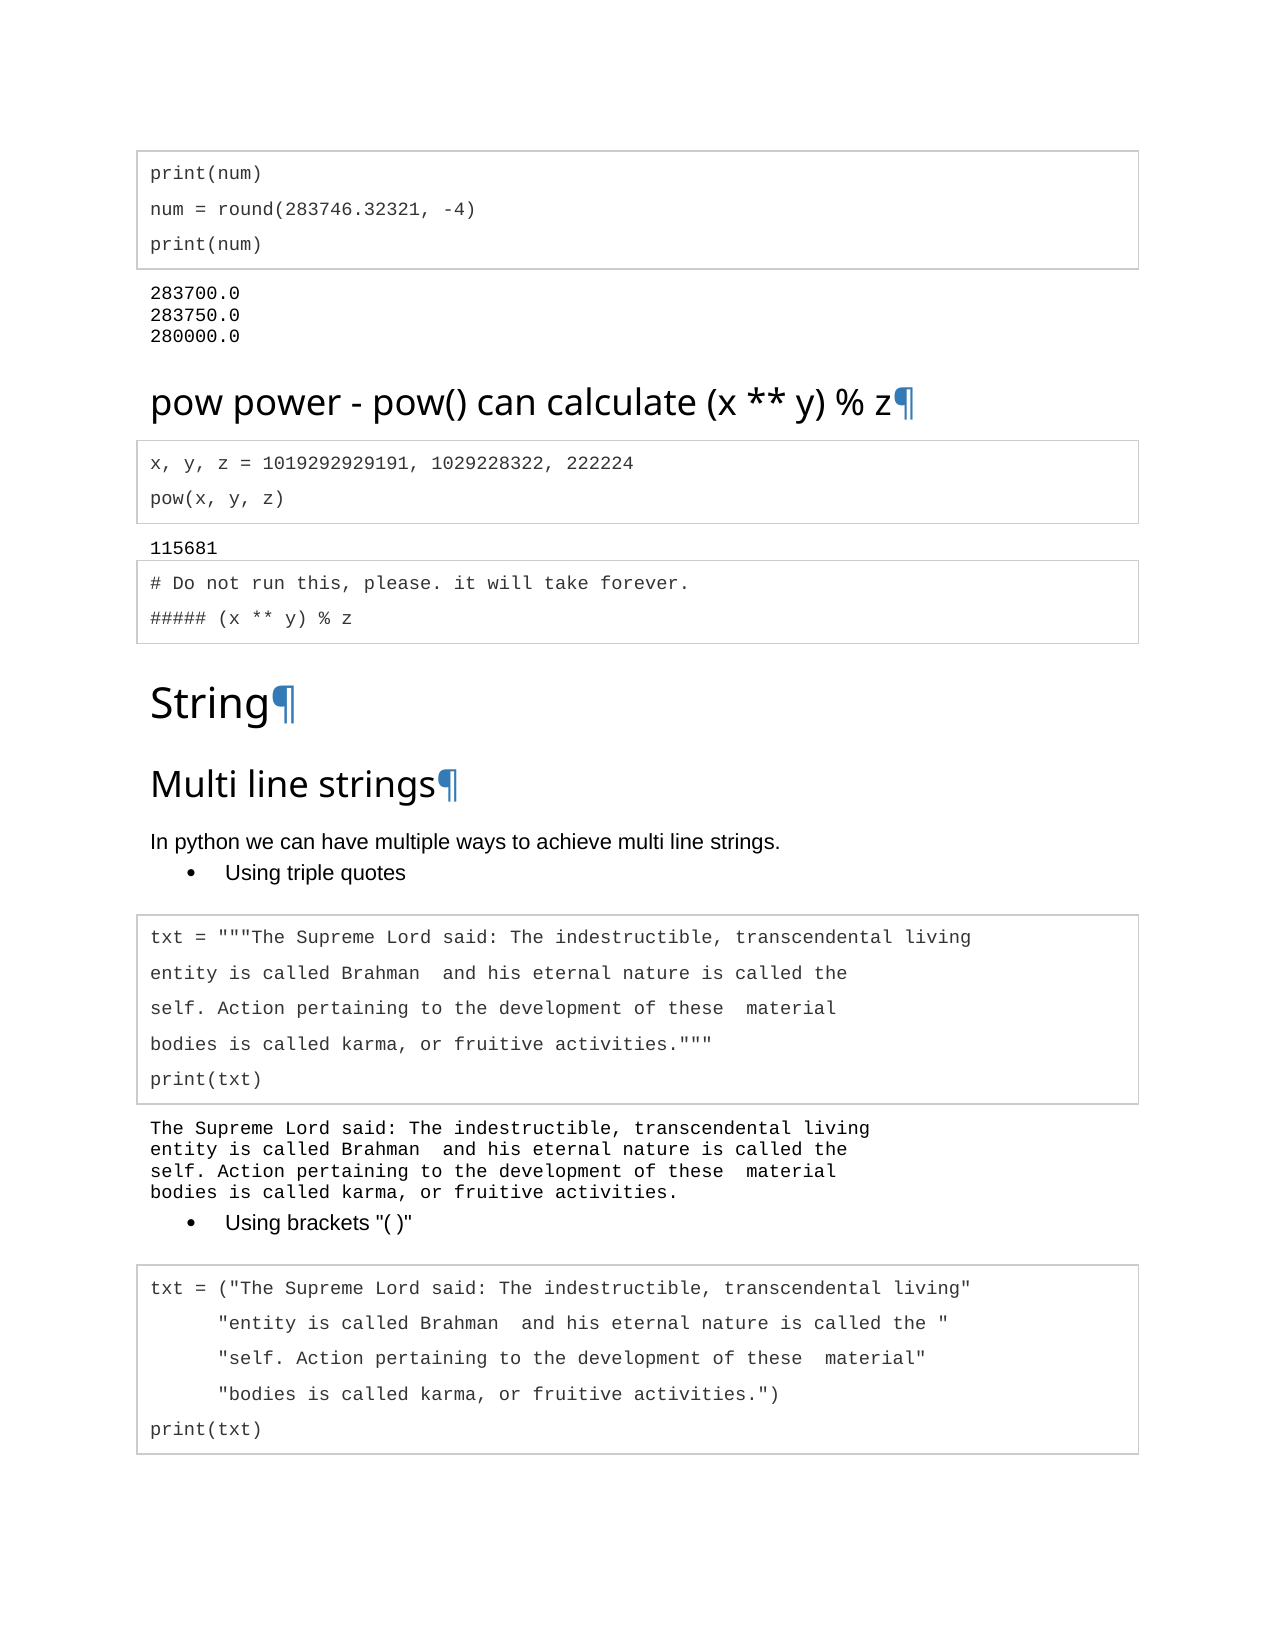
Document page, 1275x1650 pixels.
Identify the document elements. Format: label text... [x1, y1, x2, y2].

text entity is called Brahman and his eternal nature is called the [150, 1140, 1125, 1161]
subtitle Multi line strings¶ [150, 759, 1125, 808]
text "bodies is called karma, or fruitive activities.") [138, 1370, 1138, 1406]
text entity is called Brahman and his eternal nature is called the [138, 949, 1138, 985]
text num = round(283746.32321, -4) [138, 185, 1138, 221]
text The Supreme Lord said: The indestructible, transcendental living [150, 1119, 1125, 1140]
text 115681 [150, 538, 1125, 560]
text print(txt) [138, 1406, 1138, 1453]
text 283700.0 [150, 284, 1125, 305]
text ##### (x ** y) % z [138, 595, 1138, 643]
text "self. Action pertaining to the development of these material" [138, 1335, 1138, 1370]
list Using brackets "( )" [187, 1204, 1125, 1235]
text # Do not run this, please. it will take forever. [138, 561, 1138, 595]
subtitle pow power - pow() can calculate (x ** y) % z¶ [150, 376, 1125, 426]
text print(txt) [138, 1056, 1138, 1103]
text self. Action pertaining to the development of these material [138, 985, 1138, 1020]
text txt = """The Supreme Lord said: The indestructible, transcendental living [138, 916, 1138, 949]
text print(num) [138, 152, 1138, 185]
text x, y, z = 1019292929191, 1029228322, 222224 [138, 441, 1138, 475]
subtitle String¶ [150, 672, 1125, 731]
text "entity is called Brahman and his eternal nature is called the " [138, 1300, 1138, 1335]
text 283750.0 [150, 305, 1125, 327]
text print(num) [138, 221, 1138, 268]
text pow(x, y, z) [138, 475, 1138, 523]
text 280000.0 [150, 327, 1125, 348]
text txt = ("The Supreme Lord said: The indestructible, transcendental living" [138, 1266, 1138, 1300]
list Using triple quotes [187, 854, 1125, 885]
text In python we can have multiple ways to achieve multi line strings. [150, 823, 1125, 854]
text bodies is called karma, or fruitive activities. [150, 1183, 1125, 1204]
text self. Action pertaining to the development of these material [150, 1161, 1125, 1183]
text bodies is called karma, or fruitive activities.""" [138, 1020, 1138, 1056]
